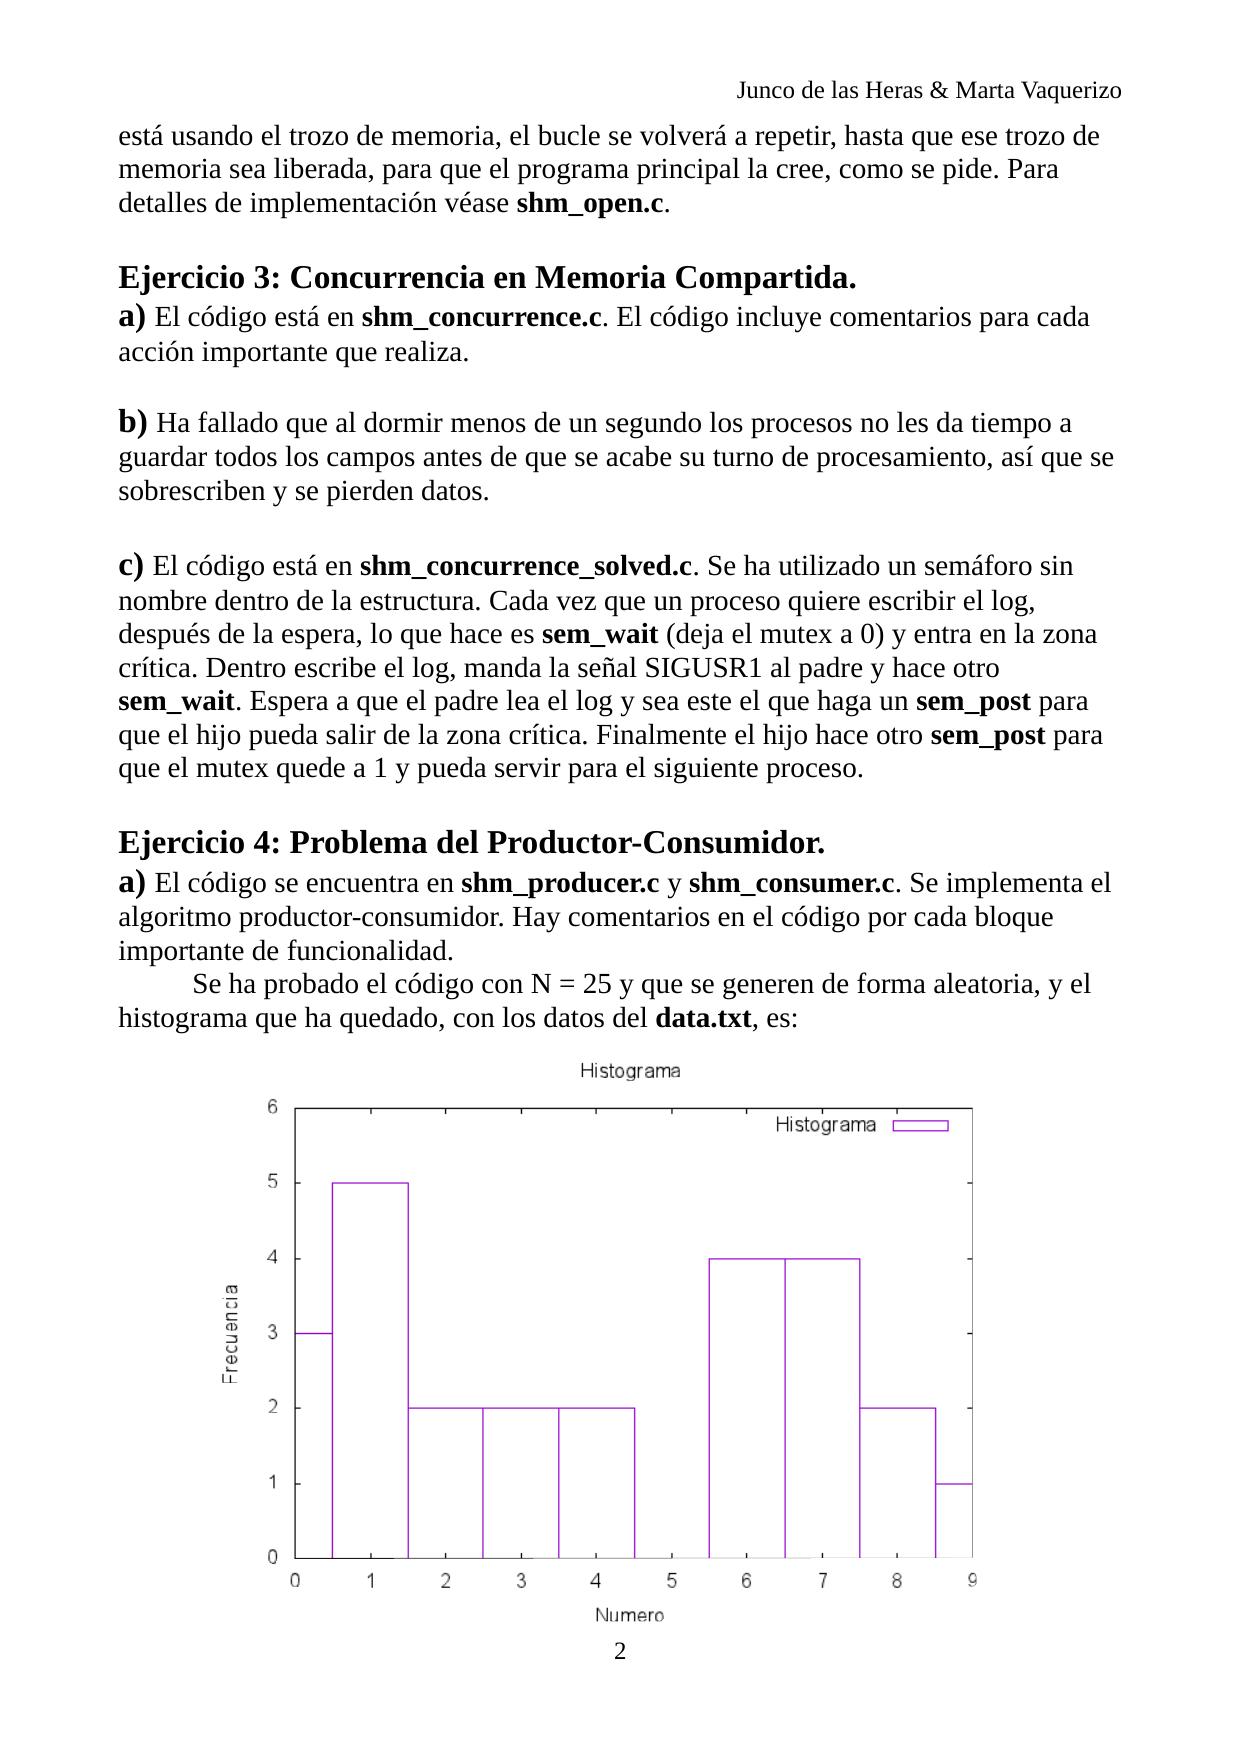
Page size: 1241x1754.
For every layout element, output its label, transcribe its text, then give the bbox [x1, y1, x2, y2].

text c) El código está en shm_concurrence_solved.c. Se ha utilizado un semáforo sin nombre dentro de la estructura. Cada vez que un proceso quiere escribir el log, después de la espera, lo que hace es sem_wait (deja el mutex a 0) y entra en la zona crítica. Dentro escribe el log, manda la señal SIGUSR1 al padre y hace otro sem_wait. Espera a que el padre lea el log y sea este el que haga un sem_post para que el hijo pueda salir de la zona crítica. Finalmente el hijo hace otro sem_post para que el mutex quede a 1 y pueda servir para el siguiente proceso. [118, 544, 1122, 784]
text Ejercicio 4: Problema del Productor-Consumidor. [118, 822, 1122, 861]
text Ejercicio 3: Concurrencia en Memoria Compartida. [118, 257, 1122, 295]
text a) El código está en shm_concurrence.c. El código incluye comentarios para cada acción importante que realiza. [118, 295, 1122, 367]
text está usando el trozo de memoria, el bucle se volverá a repetir, hasta que ese trozo de memoria sea liberada, para que el programa principal la cree, como se pide. Para detalles de implementación véase shm_open.c. [118, 118, 1122, 219]
text Se ha probado el código con N = 25 y que se generen de forma aleatoria, y el histograma que ha quedado, con los datos del data.txt, es: [118, 966, 1122, 1033]
text b) Ha fallado que al dormir menos de un segundo los procesos no les da tiempo a guardar todos los campos antes de que se acabe su turno de procesamiento, así que se sobrescriben y se pierden datos. [118, 401, 1122, 506]
text a) El código se encuentra en shm_producer.c y shm_consumer.c. Se implementa el algoritmo productor-consumidor. Hay comentarios en el código por cada bloque importante de funcionalidad. [118, 861, 1122, 966]
